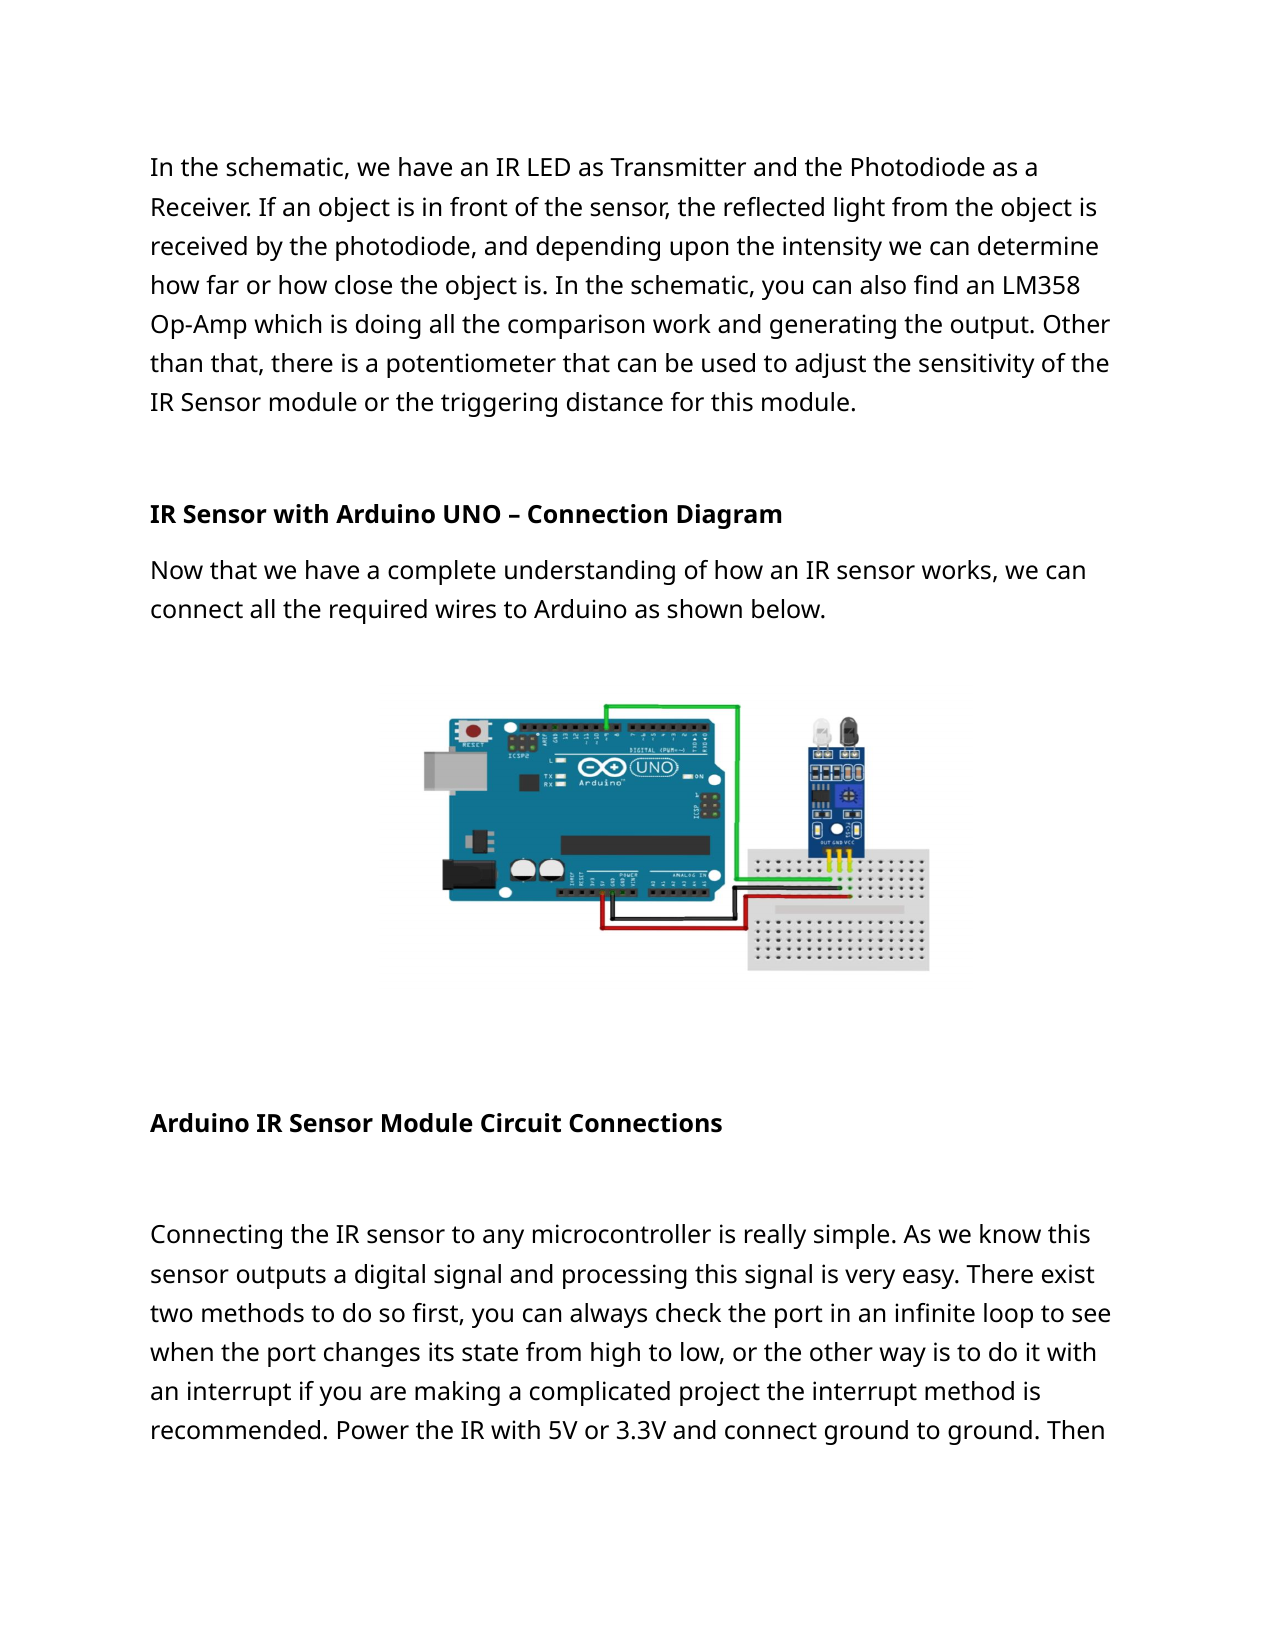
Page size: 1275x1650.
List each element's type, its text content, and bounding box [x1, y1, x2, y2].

text IR Sensor with Arduino UNO – Connection Diagram [150, 497, 1125, 531]
text Now that we have a complete understanding of how an IR sensor works, we can connect all the required wires to Arduino as shown below. [150, 552, 1125, 626]
text In the schematic, we have an IR LED as Transmitter and the Photodiode as a Receiver. If an object is in front of the sensor, the reflected light from the object is received by the photodiode, and depending upon the intensity we can determine how far or how close the object is. In the schematic, you can also find an LM358 Op-Amp which is doing all the comparison work and generating the output. Other than that, there is a potentiometer that can be used to adjust the sensitivity of the IR Sensor module or the triggering distance for this module. [150, 150, 1125, 419]
text Connecting the IR sensor to any microcontroller is really simple. As we know this sensor outputs a digital signal and processing this signal is very easy. There exist two methods to do so first, you can always check the port in an infinite loop to see when the port changes its state from high to low, or the other way is to do it with an interrupt if you are making a complicated project the interrupt method is recommended. Power the IR with 5V or 3.3V and connect ground to ground. Then [150, 1217, 1125, 1447]
text Arduino IR Sensor Module Circuit Connections [150, 1106, 1125, 1139]
